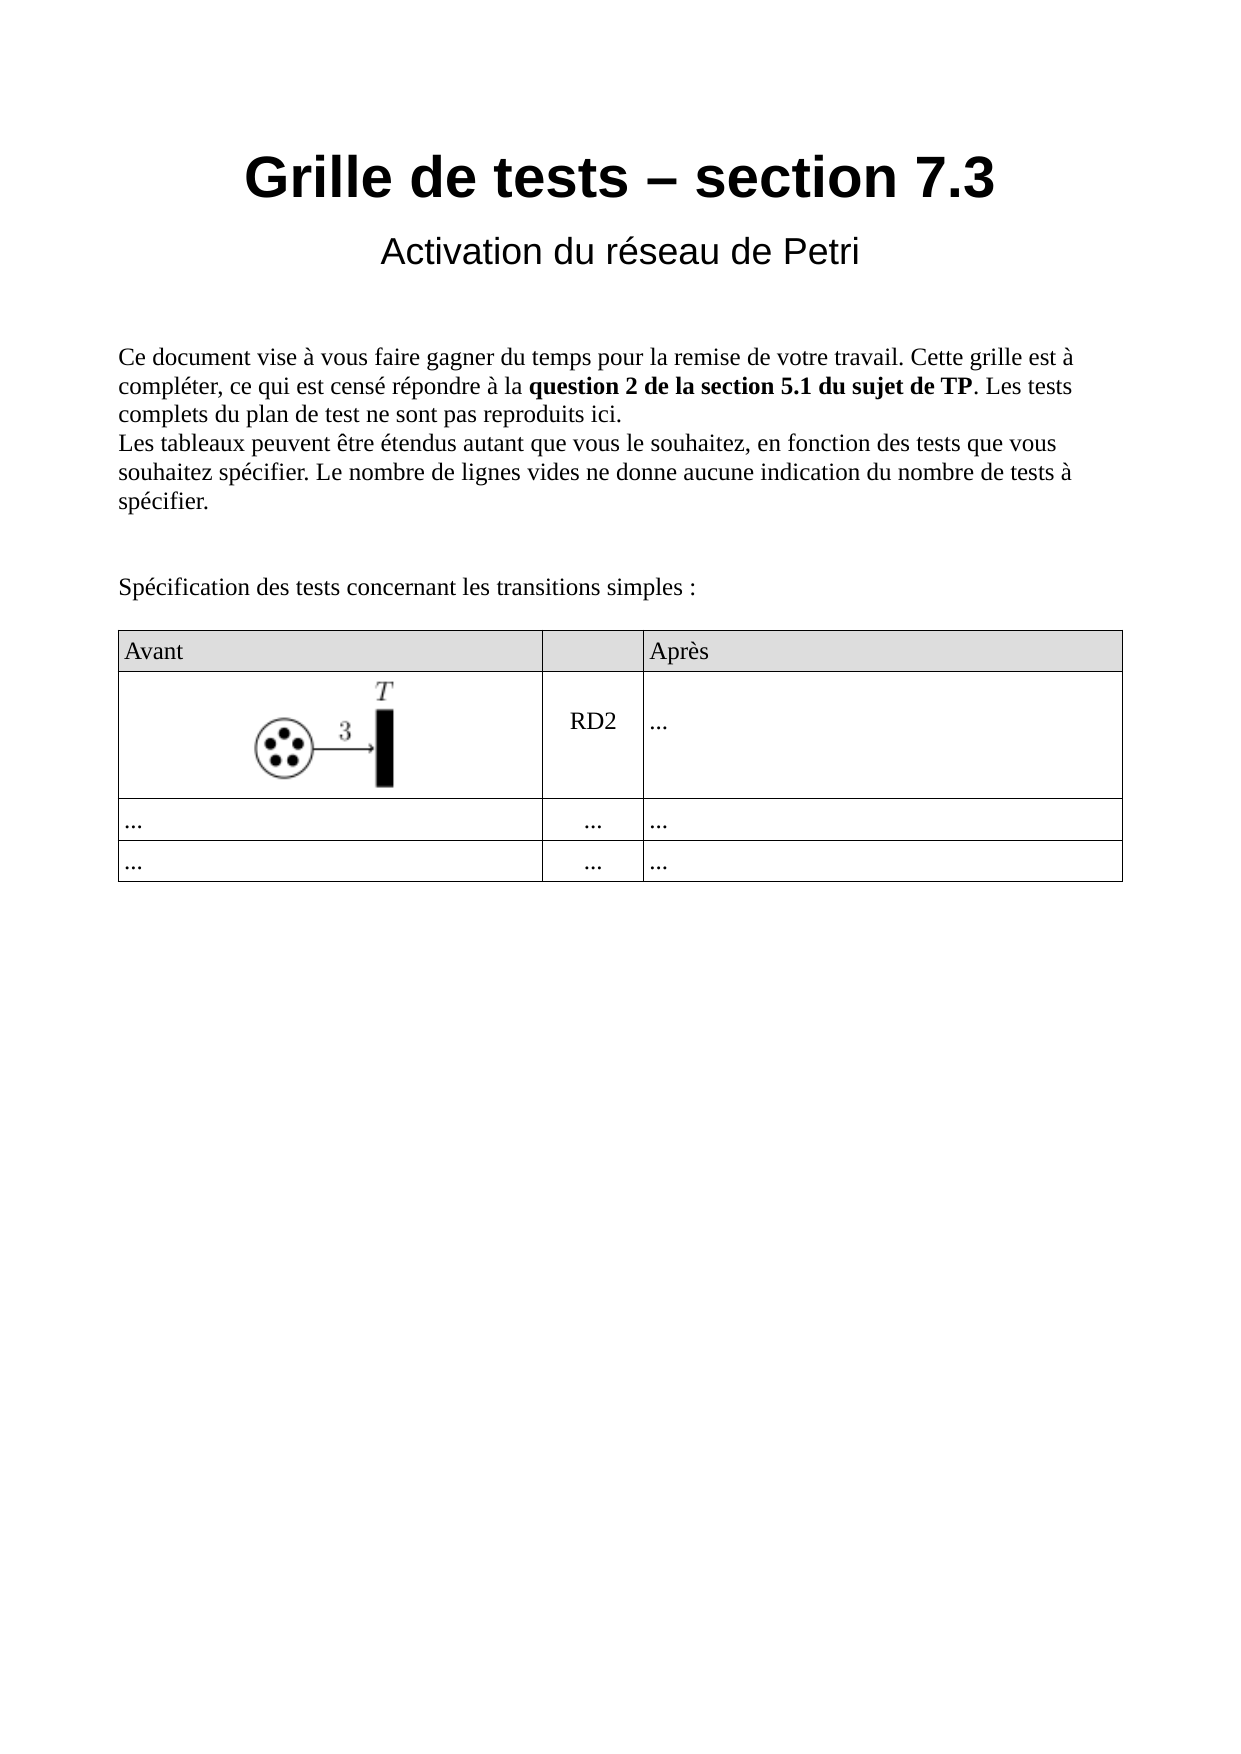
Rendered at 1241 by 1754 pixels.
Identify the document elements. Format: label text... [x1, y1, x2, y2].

table_header [543, 631, 643, 671]
table_cell ... [543, 841, 643, 881]
table_cell ... [644, 799, 1122, 839]
text Spécification des tests concernant les transitions simples : [118, 572, 1122, 601]
text Ce document vise à vous faire gagner du temps pour la remise de votre travail. Cette grille est à compléter, ce qui est censé répondre à la question 2 de la section 5.1 du sujet de TP. Les tests complets du plan de test ne sont pas reproduits ici. [118, 342, 1122, 428]
table_cell ... [644, 841, 1122, 881]
text Les tableaux peuvent être étendus autant que vous le souhaitez, en fonction des tests que vous souhaitez spécifier. Le nombre de lignes vides ne donne aucune indication du nombre de tests à spécifier. [118, 428, 1122, 514]
table_cell ... [119, 799, 542, 839]
picture [248, 677, 397, 793]
table_cell [119, 672, 542, 798]
table_cell ... [119, 841, 542, 881]
title Grille de tests – section 7.3 [118, 143, 1122, 210]
table_header Après [644, 631, 1122, 671]
table_header Avant [119, 631, 542, 671]
subtitle Activation du réseau de Petri [118, 229, 1122, 272]
table_cell ... [644, 672, 1122, 798]
table_cell RD2 [543, 672, 643, 798]
table_cell ... [543, 799, 643, 839]
